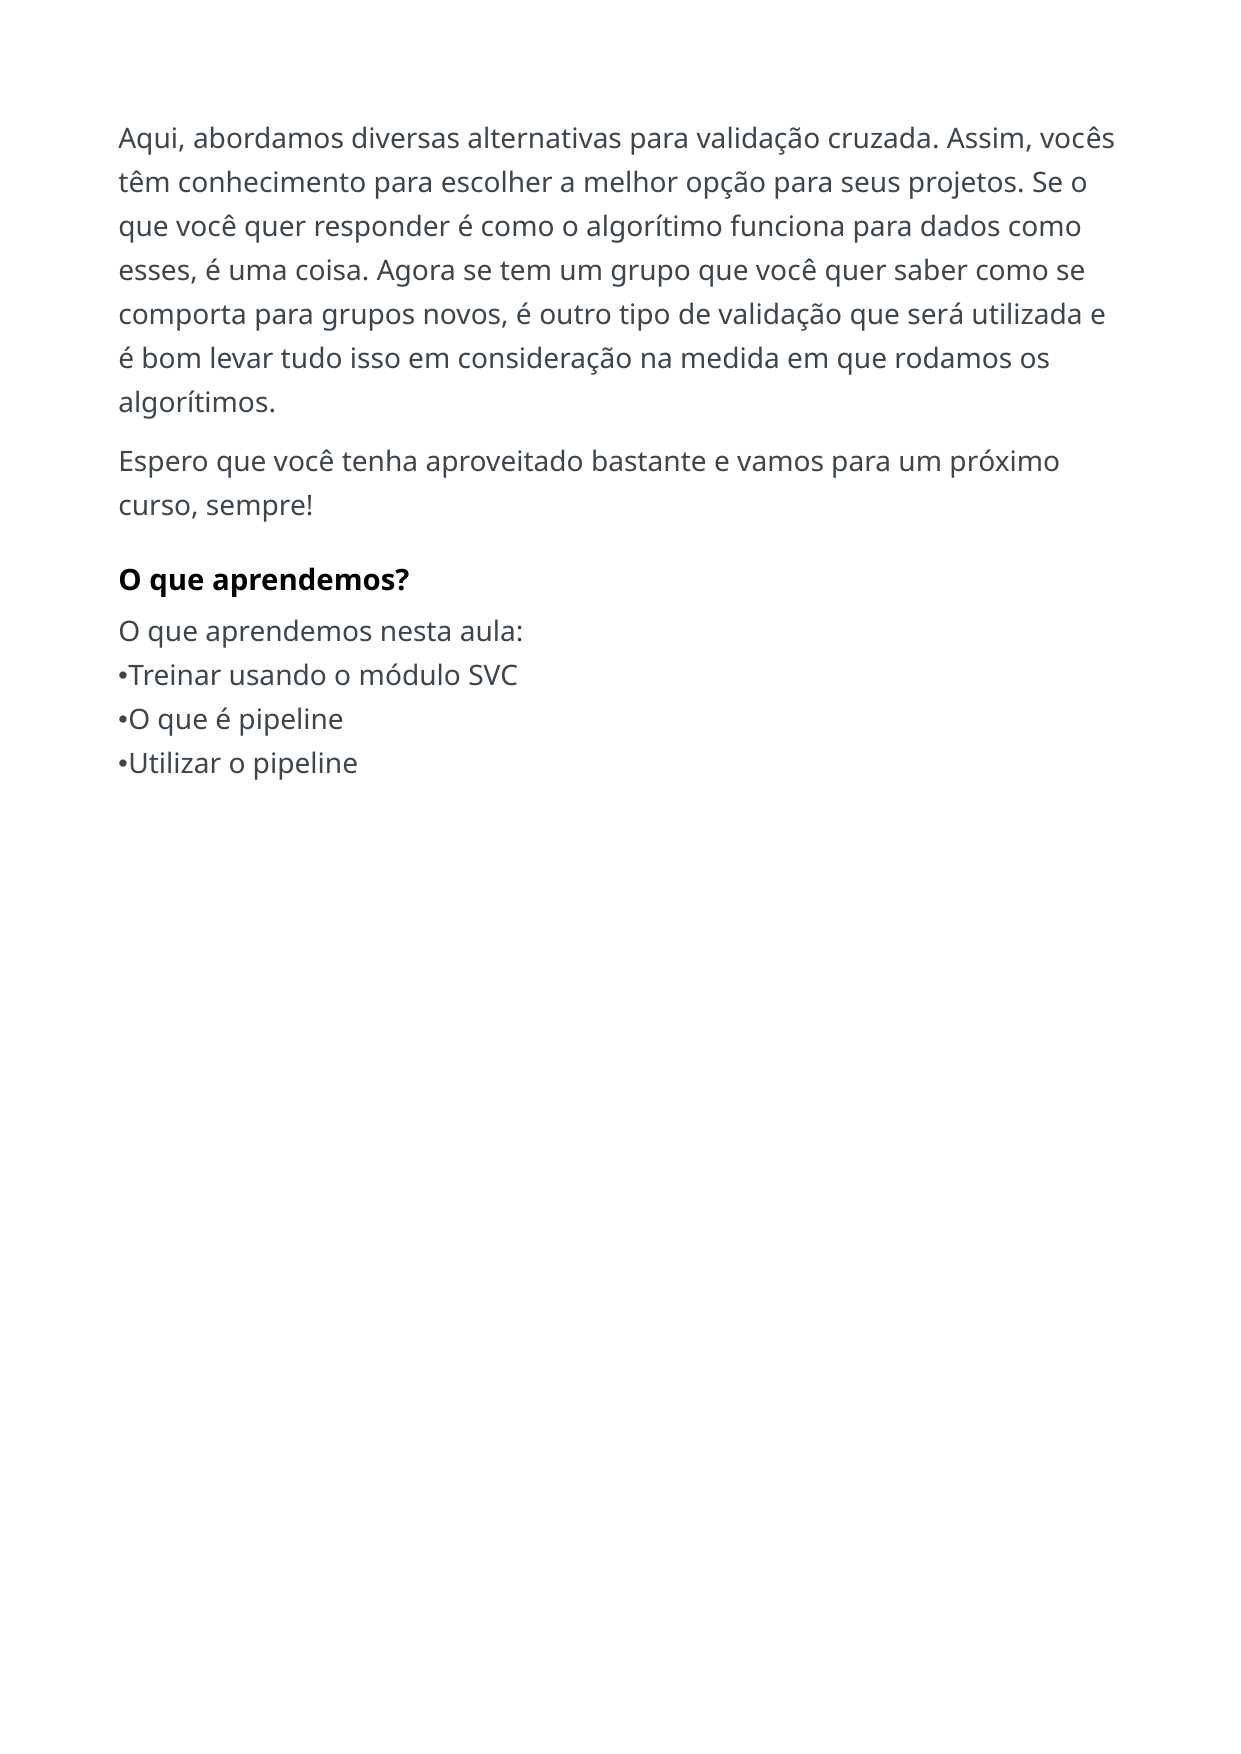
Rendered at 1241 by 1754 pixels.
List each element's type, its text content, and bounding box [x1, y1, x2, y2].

text O que aprendemos nesta aula: [118, 611, 1122, 649]
list O que é pipeline [118, 699, 1122, 737]
text Espero que você tenha aproveitado bastante e vamos para um próximo curso, sempre! [118, 441, 1122, 523]
list Treinar usando o módulo SVC [118, 655, 1122, 693]
text Aqui, abordamos diversas alternativas para validação cruzada. Assim, vocês têm conhecimento para escolher a melhor opção para seus projetos. Se o que você quer responder é como o algorítimo funciona para dados como esses, é uma coisa. Agora se tem um grupo que você quer saber como se comporta para grupos novos, é outro tipo de validação que será utilizada e é bom levar tudo isso em consideração na medida em que rodamos os algorítimos. [118, 118, 1122, 421]
subtitle O que aprendemos? [118, 558, 1122, 598]
list Utilizar o pipeline [118, 743, 1122, 781]
